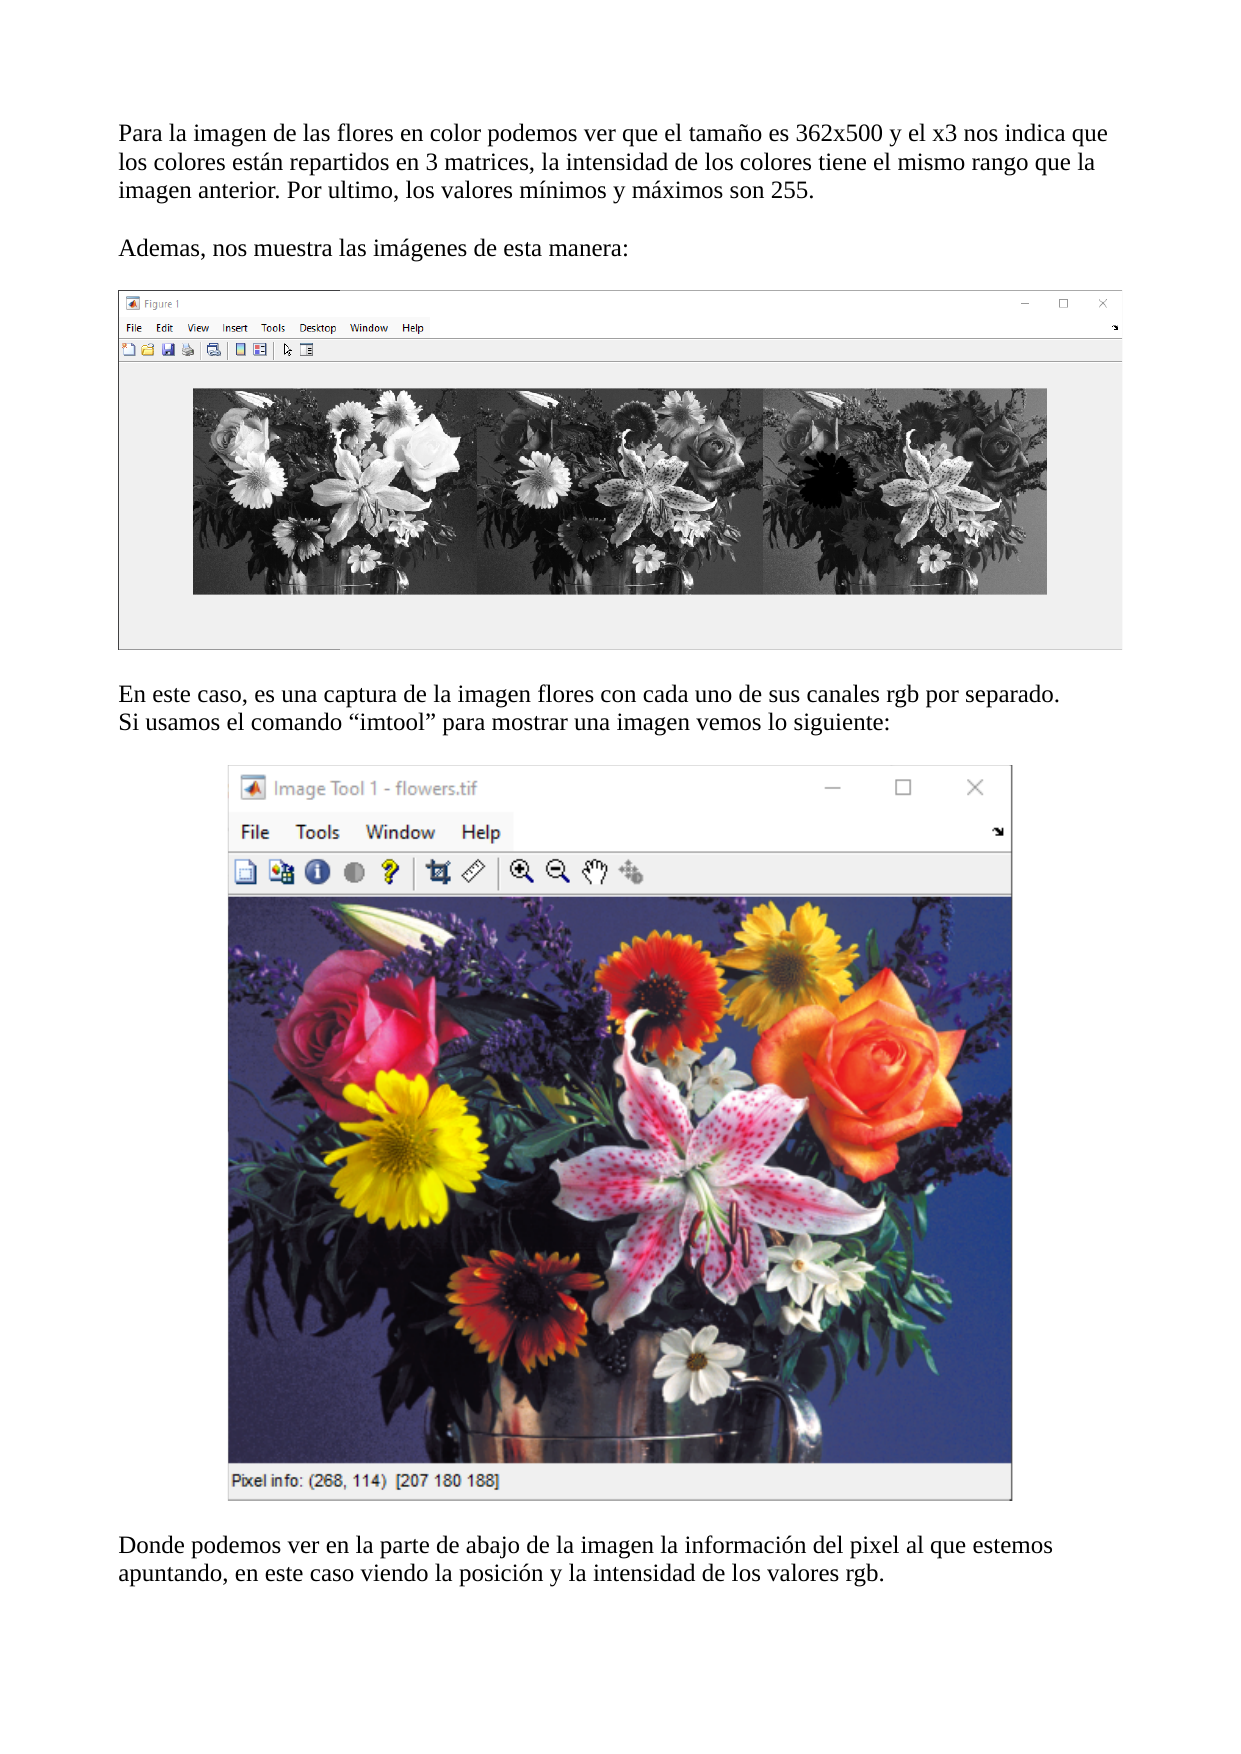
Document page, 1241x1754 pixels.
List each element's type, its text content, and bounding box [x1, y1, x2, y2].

text Si usamos el comando “imtool” para mostrar una imagen vemos lo siguiente: [118, 707, 1122, 736]
picture [227, 765, 1013, 1501]
text Ademas, nos muestra las imágenes de esta manera: [118, 233, 1122, 262]
picture [118, 290, 1123, 650]
text En este caso, es una captura de la imagen flores con cada uno de sus canales rgb por separado. [118, 679, 1122, 707]
text Para la imagen de las flores en color podemos ver que el tamaño es 362x500 y el x3 nos indica que los colores están repartidos en 3 matrices, la intensidad de los colores tiene el mismo rango que la imagen anterior. Por ultimo, los valores mínimos y máximos son 255. [118, 118, 1122, 204]
text Donde podemos ver en la parte de abajo de la imagen la información del pixel al que estemos apuntando, en este caso viendo la posición y la intensidad de los valores rgb. [118, 1530, 1122, 1587]
